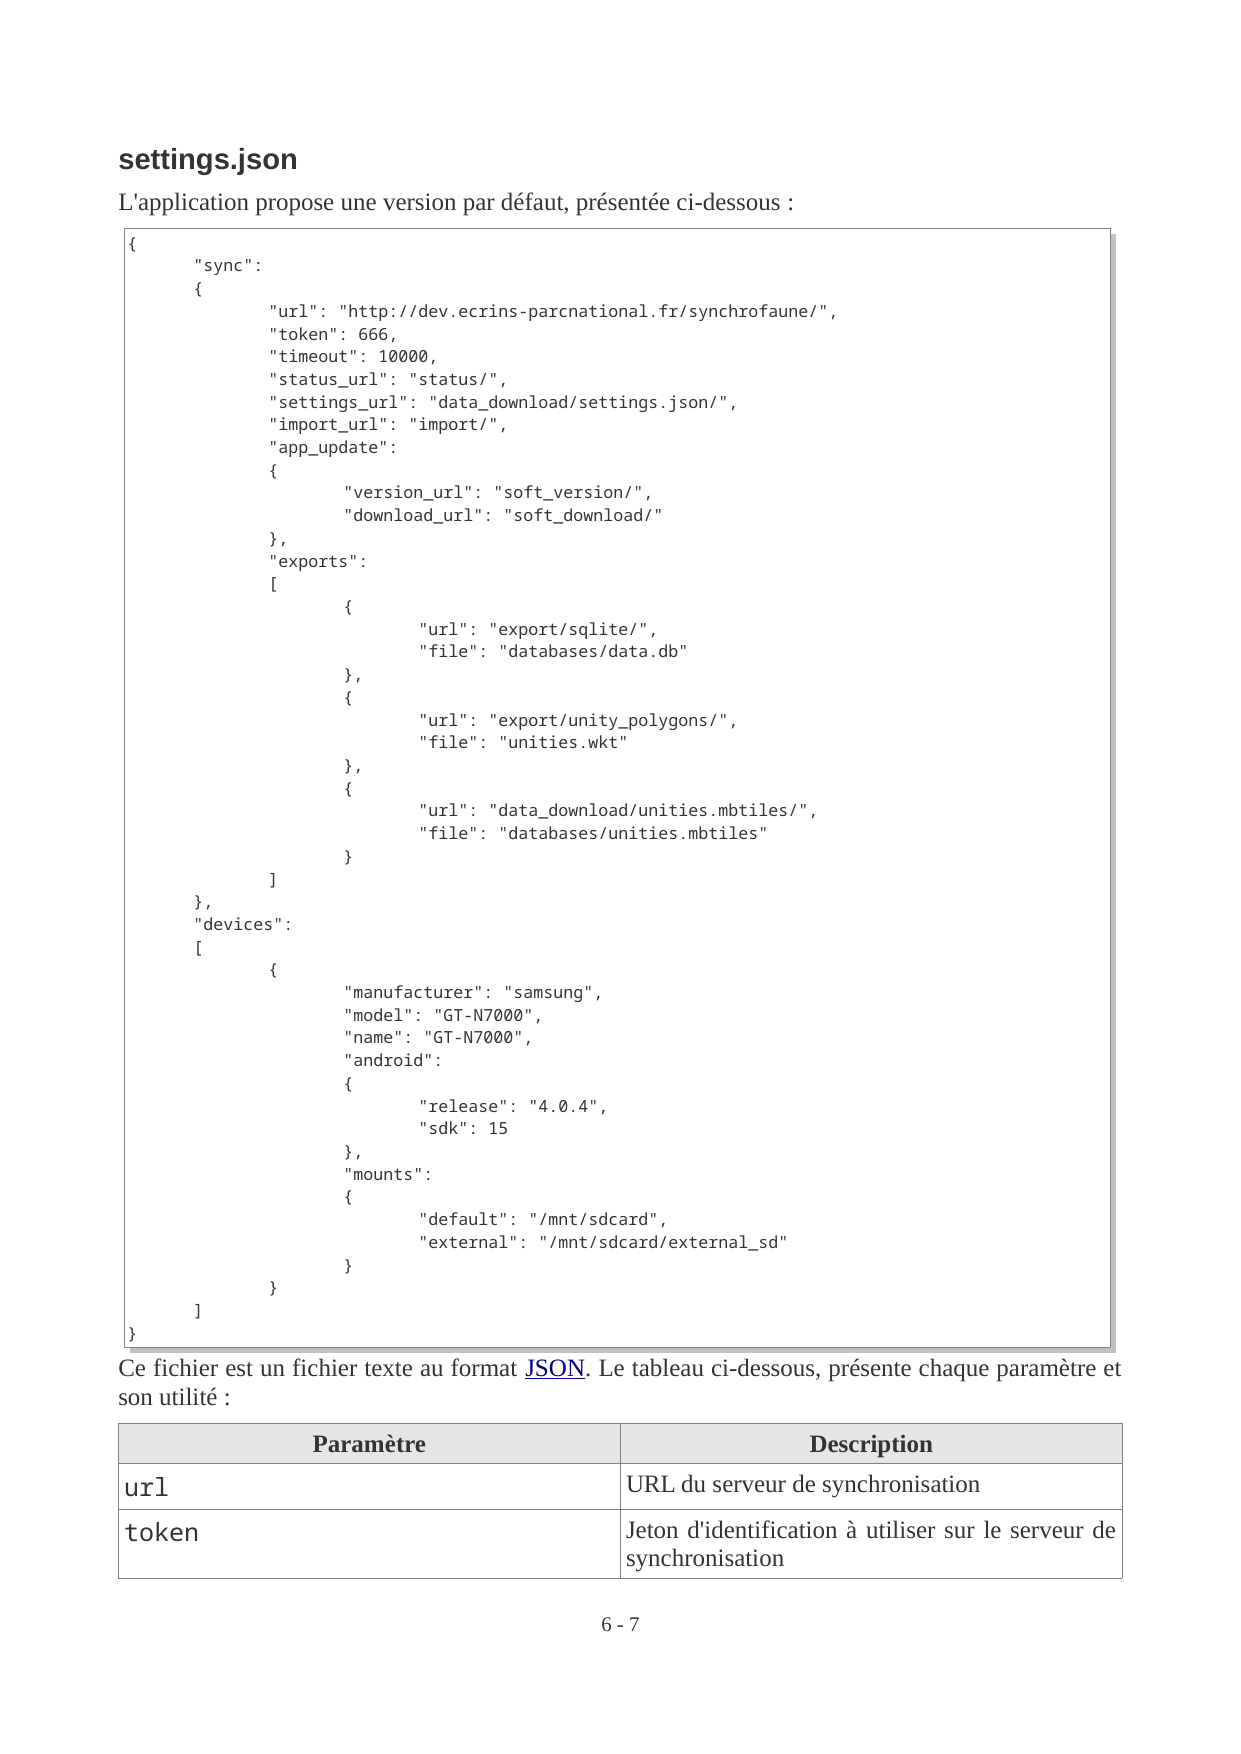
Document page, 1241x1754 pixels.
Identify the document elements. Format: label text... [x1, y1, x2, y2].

text }, [125, 1137, 1110, 1159]
table_header Paramètre [119, 1424, 620, 1463]
text "url": "http://dev.ecrins-parcnational.fr/synchrofaune/", [125, 296, 1110, 319]
text "app_update": [125, 433, 1110, 455]
text } [125, 1318, 1110, 1347]
text { [125, 682, 1110, 705]
text [ [125, 932, 1110, 955]
text "status_url": "status/", [125, 364, 1110, 387]
text }, [125, 751, 1110, 773]
text { [125, 1182, 1110, 1205]
text "devices": [125, 909, 1110, 932]
text "import_url": "import/", [125, 410, 1110, 433]
text }, [125, 660, 1110, 682]
subtitle settings.json [118, 142, 1122, 175]
text "external": "/mnt/sdcard/external_sd" [125, 1227, 1110, 1250]
text } [125, 841, 1110, 864]
text L'application propose une version par défaut, présentée ci-dessous : [118, 187, 1122, 216]
text "file": "databases/unities.mbtiles" [125, 819, 1110, 841]
table_cell url [119, 1464, 620, 1509]
text { [125, 592, 1110, 614]
text }, [125, 523, 1110, 546]
text "version_url": "soft_version/", [125, 478, 1110, 501]
text } [125, 1273, 1110, 1296]
text ] [125, 864, 1110, 887]
text { [125, 455, 1110, 478]
table_cell URL du serveur de synchronisation [621, 1464, 1122, 1509]
text } [125, 1250, 1110, 1273]
text { [125, 955, 1110, 978]
text "file": "unities.wkt" [125, 728, 1110, 751]
text "android": [125, 1046, 1110, 1068]
text "timeout": 10000, [125, 342, 1110, 364]
text "release": "4.0.4", [125, 1091, 1110, 1114]
text "exports": [125, 546, 1110, 569]
text { [125, 773, 1110, 796]
text "url": "export/unity_polygons/", [125, 705, 1110, 728]
text "name": "GT-N7000", [125, 1023, 1110, 1046]
text "settings_url": "data_download/settings.json/", [125, 387, 1110, 410]
text }, [125, 887, 1110, 909]
table_cell Jeton d'identification à utiliser sur le serveur de synchronisation [621, 1510, 1122, 1578]
text "download_url": "soft_download/" [125, 501, 1110, 523]
table_cell token [119, 1510, 620, 1578]
text "file": "databases/data.db" [125, 637, 1110, 660]
text { [125, 274, 1110, 296]
text "token": 666, [125, 319, 1110, 342]
text Ce fichier est un fichier texte au format JSON. Le tableau ci-dessous, présente chaque paramètre et son utilité : [118, 1353, 1122, 1411]
text [ [125, 569, 1110, 592]
text "default": "/mnt/sdcard", [125, 1205, 1110, 1227]
table_header Description [621, 1424, 1122, 1463]
text "url": "data_download/unities.mbtiles/", [125, 796, 1110, 819]
text ] [125, 1296, 1110, 1318]
text { [125, 1068, 1110, 1091]
text "manufacturer": "samsung", [125, 978, 1110, 1000]
text "url": "export/sqlite/", [125, 614, 1110, 637]
text { [125, 229, 1110, 251]
text "sync": [125, 251, 1110, 274]
text "sdk": 15 [125, 1114, 1110, 1137]
text "mounts": [125, 1159, 1110, 1182]
text "model": "GT-N7000", [125, 1000, 1110, 1023]
